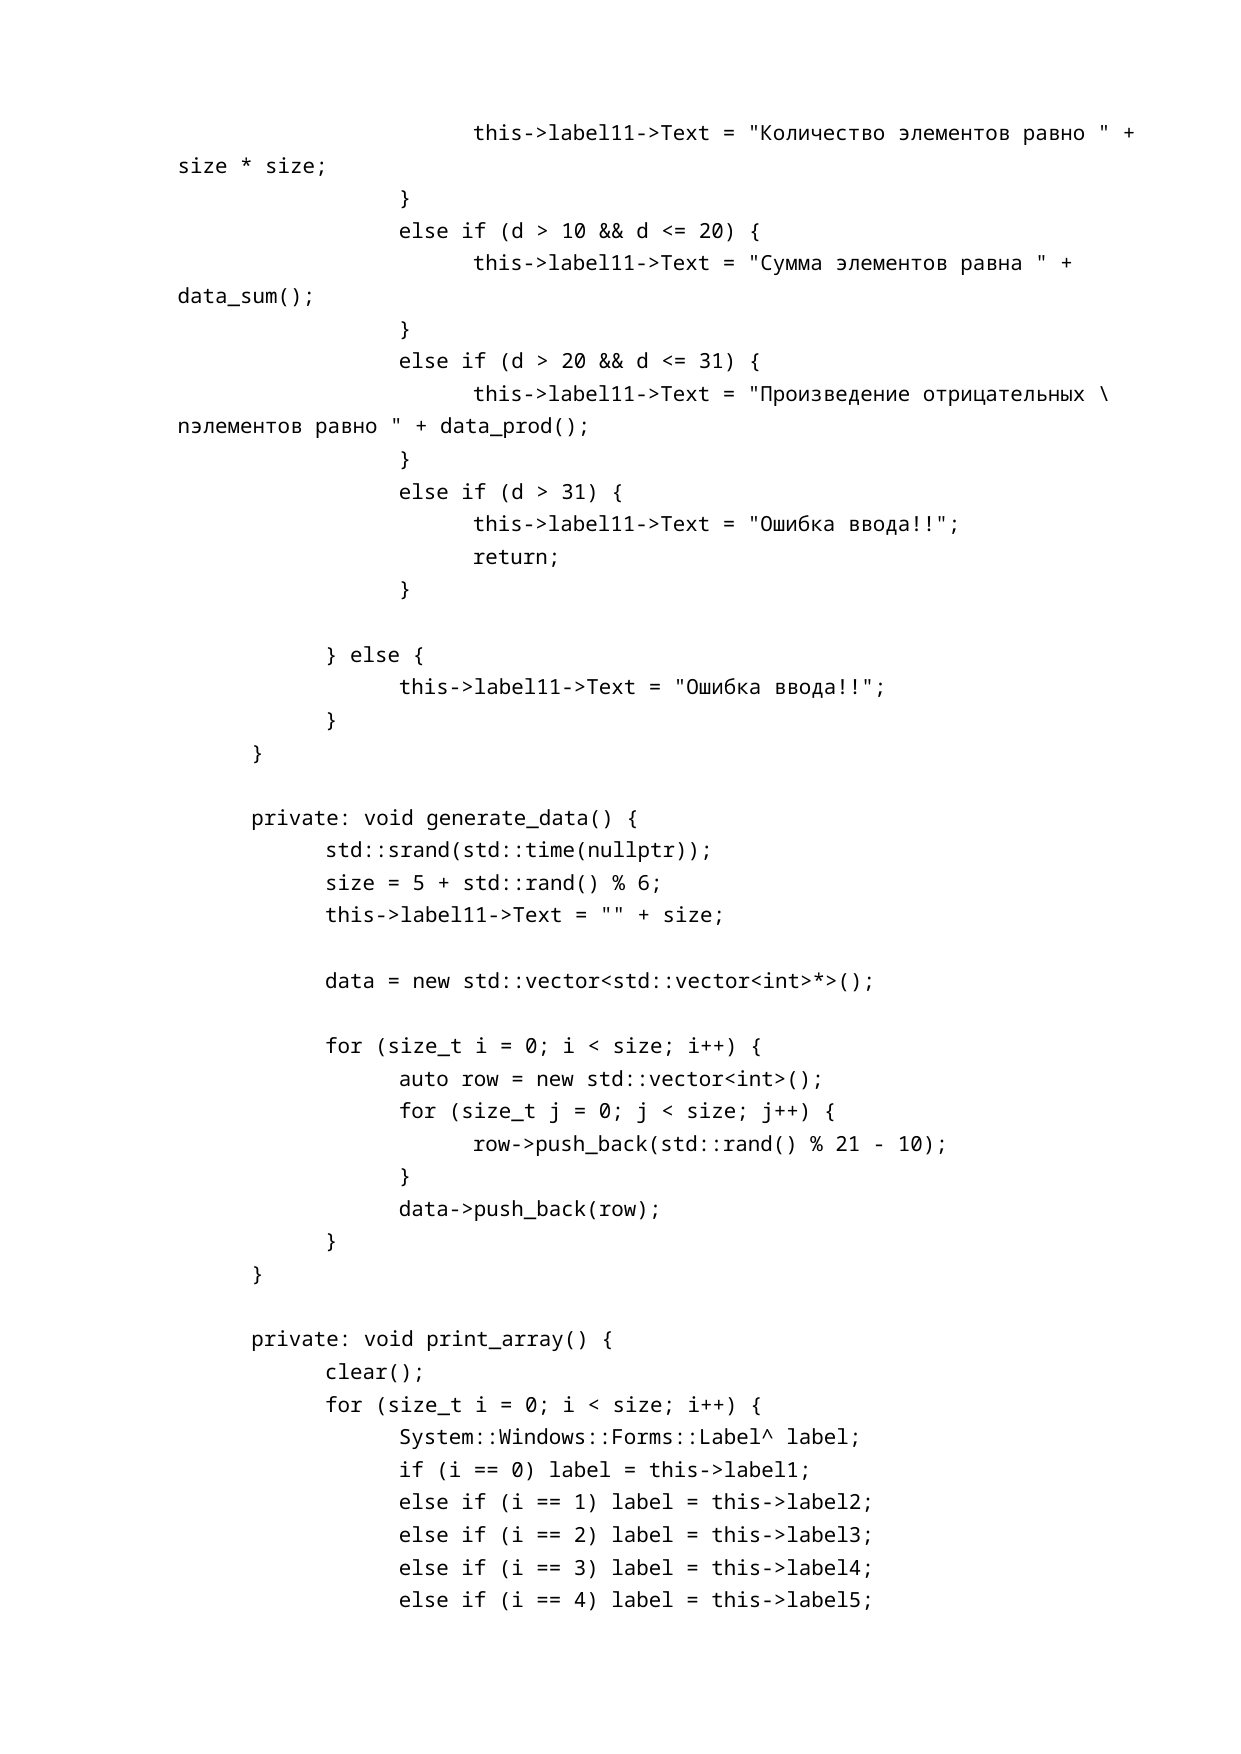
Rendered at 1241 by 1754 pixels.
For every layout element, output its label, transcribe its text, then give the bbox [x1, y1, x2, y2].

text this->label11->Text = "Ошибка ввода!!"; [177, 672, 1152, 701]
text this->label11->Text = "" + size; [177, 901, 1152, 929]
text System::Windows::Forms::Label^ label; [177, 1422, 1152, 1451]
text this->label11->Text = "Ошибка ввода!!"; [177, 509, 1152, 538]
text } else { [177, 640, 1152, 668]
text else if (i == 2) label = this->label3; [177, 1520, 1152, 1548]
text private: void print_array() { [177, 1324, 1152, 1353]
text if (i == 0) label = this->label1; [177, 1455, 1152, 1483]
text std::srand(std::time(nullptr)); [177, 835, 1152, 864]
text this->label11->Text = "Сумма элементов равна " + data_sum(); [177, 248, 1152, 309]
text auto row = new std::vector<int>(); [177, 1064, 1152, 1092]
text } [177, 705, 1152, 733]
text else if (d > 20 && d <= 31) { [177, 346, 1152, 375]
text else if (i == 4) label = this->label5; [177, 1585, 1152, 1614]
text } [177, 314, 1152, 342]
text } [177, 444, 1152, 473]
text } [177, 738, 1152, 766]
text data->push_back(row); [177, 1194, 1152, 1222]
text } [177, 183, 1152, 212]
text else if (i == 1) label = this->label2; [177, 1487, 1152, 1516]
text } [177, 1161, 1152, 1190]
text size = 5 + std::rand() % 6; [177, 868, 1152, 896]
text else if (i == 3) label = this->label4; [177, 1553, 1152, 1581]
text this->label11->Text = "Произведение отрицательных \nэлементов равно " + data_prod(); [177, 379, 1152, 440]
text for (size_t i = 0; i < size; i++) { [177, 1390, 1152, 1418]
text else if (d > 31) { [177, 477, 1152, 505]
text else if (d > 10 && d <= 20) { [177, 216, 1152, 244]
text this->label11->Text = "Количество элементов равно " + size * size; [177, 118, 1152, 179]
text for (size_t i = 0; i < size; i++) { [177, 1031, 1152, 1059]
text private: void generate_data() { [177, 803, 1152, 831]
text data = new std::vector<std::vector<int>*>(); [177, 966, 1152, 994]
text return; [177, 542, 1152, 570]
text } [177, 1259, 1152, 1288]
text row->push_back(std::rand() % 21 - 10); [177, 1129, 1152, 1157]
text clear(); [177, 1357, 1152, 1386]
text } [177, 1227, 1152, 1255]
text for (size_t j = 0; j < size; j++) { [177, 1096, 1152, 1125]
text } [177, 574, 1152, 603]
